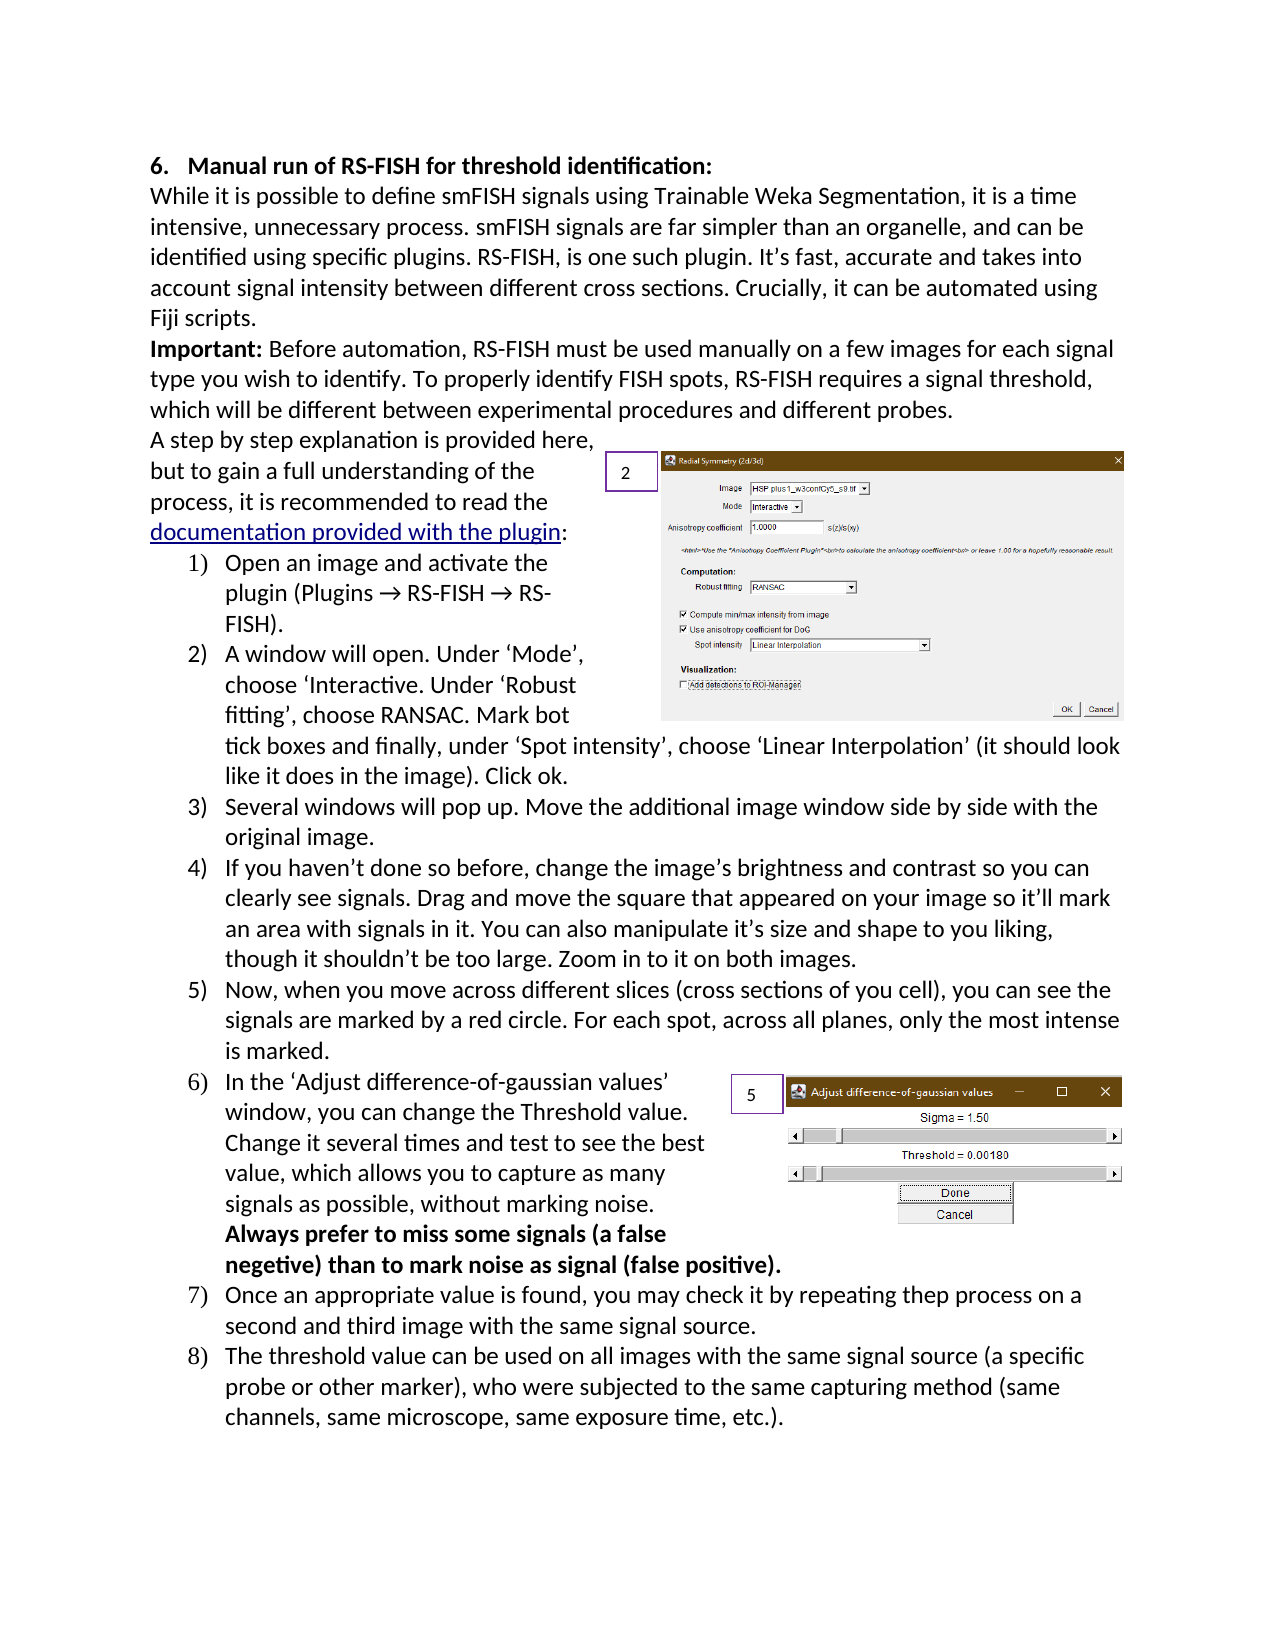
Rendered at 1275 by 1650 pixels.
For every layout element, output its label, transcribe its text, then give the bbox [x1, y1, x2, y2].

text Important: Before automation, RS-FISH must be used manually on a few images for each signal type you wish to identify. To properly identify FISH spots, RS-FISH requires a signal threshold, which will be different between experimental procedures and different probes. [150, 333, 1125, 425]
list Once an appropriate value is found, you may check it by repeating thep process on a second and third image with the same signal source. [187, 1279, 1125, 1340]
list Now, when you move across different slices (cross sections of you cell), you can see the signals are marked by a red circle. For each spot, across all planes, only the most intense is marked. [187, 974, 1125, 1066]
list Manual run of RS-FISH for threshold identification: [150, 150, 1125, 181]
list In the ‘Adjust difference-of-gaussian values’ window, you can change the Threshold value. Change it several times and test to see the best value, which allows you to capture as many signals as possible, without marking noise. Always prefer to miss some signals (a false negetive) than to mark noise as signal (false positive). [187, 1066, 1125, 1279]
list A window will open. Under ‘Mode’, choose ‘Interactive. Under ‘Robust fitting’, choose RANSAC. Mark bot tick boxes and finally, under ‘Spot intensity’, choose ‘Linear Interpolation’ (it should look like it does in the image). Click ok. [187, 638, 1125, 791]
list Open an image and activate the plugin (Plugins → RS-FISH → RS-FISH). [187, 547, 661, 638]
list If you haven’t done so before, change the image’s brightness and contrast so you can clearly see signals. Drag and move the square that appeared on your image so it’ll mark an area with signals in it. You can also manipulate it’s size and shape to you liking, though it shouldn’t be too large. Zoom in to it on both images. [187, 852, 1125, 974]
text A step by step explanation is provided here, but to gain a full understanding of the process, it is recommended to read the documentation provided with the plugin: [150, 425, 1125, 547]
text While it is possible to define smFISH signals using Trainable Weka Segmentation, it is a time intensive, unnecessary process. smFISH signals are far simpler than an organelle, and can be identified using specific plugins. RS-FISH, is one such plugin. It’s fast, accurate and takes into account signal intensity between different cross sections. Crucially, it can be automated using Fiji scripts. [150, 181, 1125, 333]
list The threshold value can be used on all images with the same signal source (a specific probe or other marker), who were subjected to the same capturing method (same channels, same microscope, same exposure time, etc.). [187, 1340, 1125, 1432]
list Several windows will pop up. Move the additional image window side by side with the original image. [187, 791, 1125, 852]
